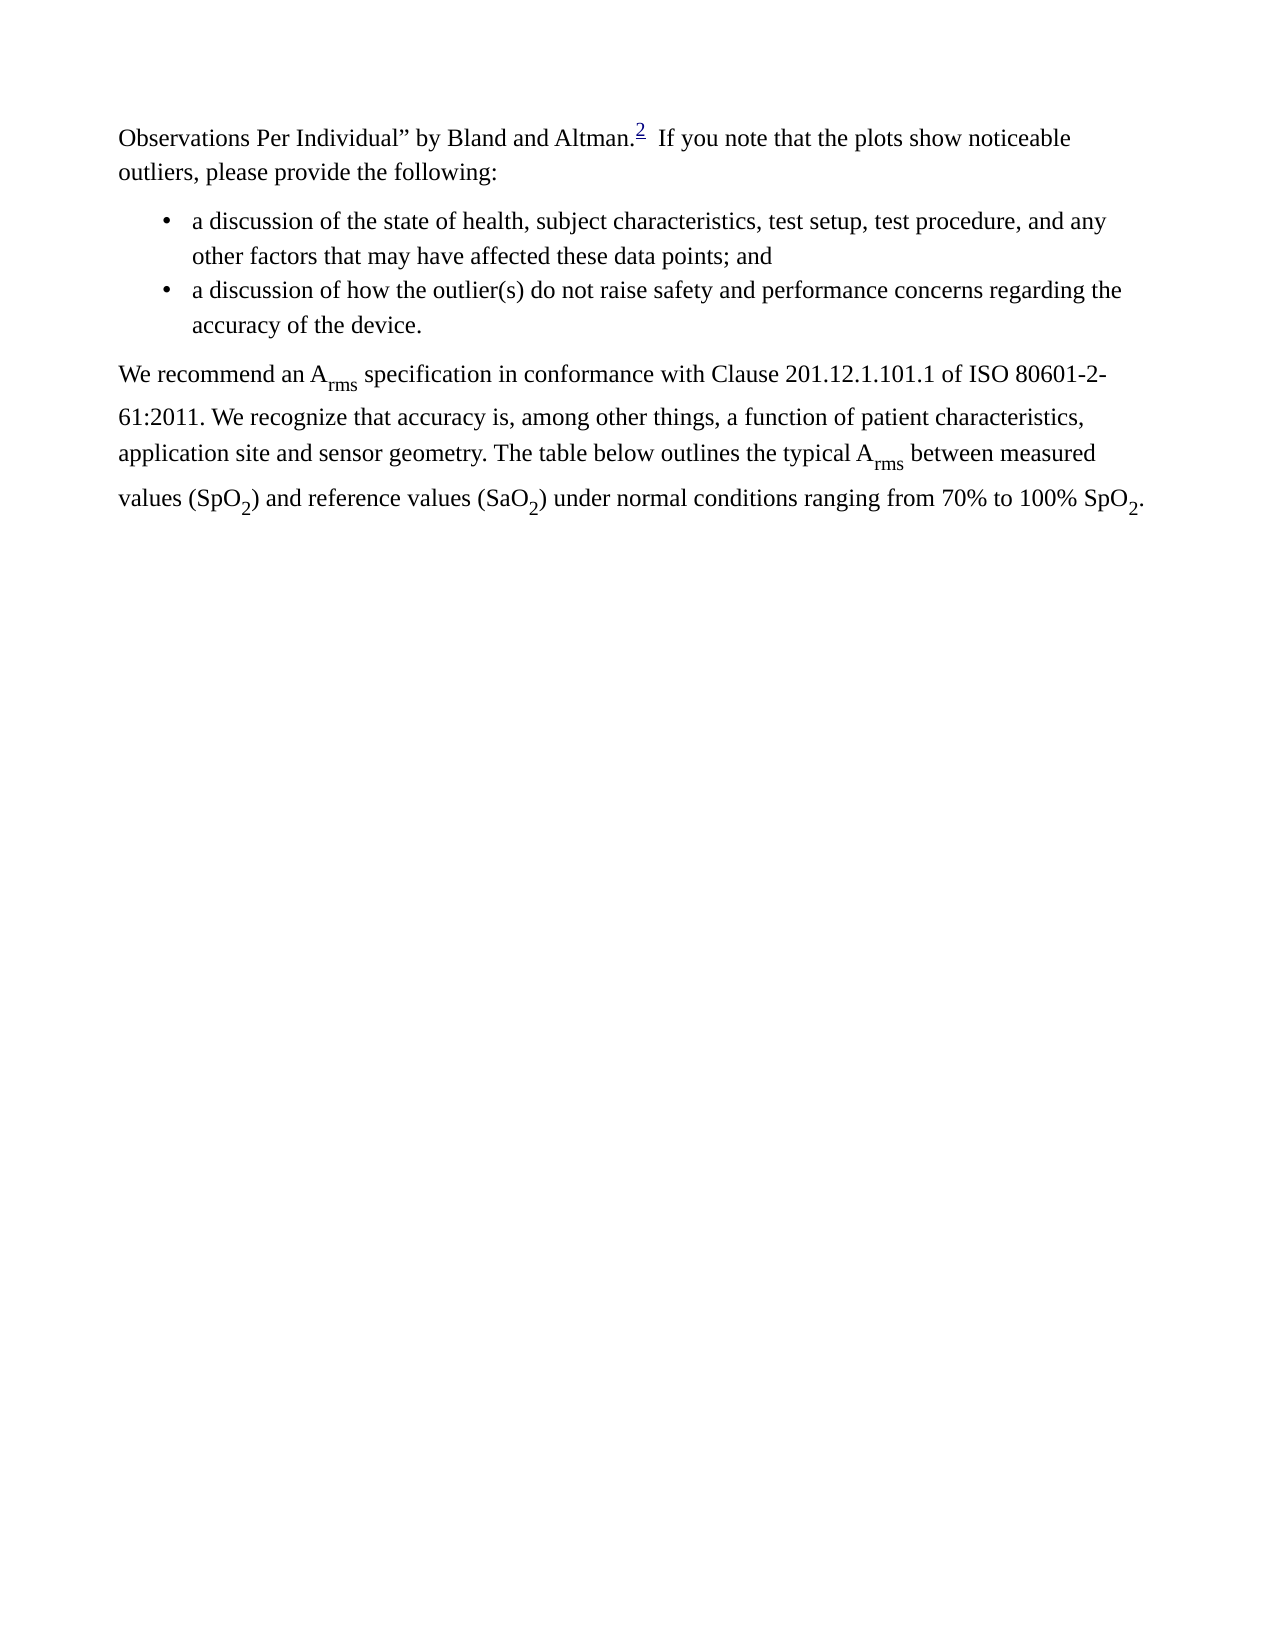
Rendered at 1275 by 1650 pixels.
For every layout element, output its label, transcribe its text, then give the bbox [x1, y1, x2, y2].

list a discussion of how the outlier(s) do not raise safety and performance concerns regarding the accuracy of the device. [162, 275, 1157, 339]
text We recommend an Arms specification in conformance with Clause 201.12.1.101.1 of ISO 80601-2-61:2011. We recognize that accuracy is, among other things, a function of patient characteristics, application site and sensor geometry. The table below outlines the typical Arms between measured values (SpO2) and reference values (SaO2) under normal conditions ranging from 70% to 100% SpO2. [118, 359, 1157, 520]
list a discussion of the state of health, subject characteristics, test setup, test procedure, and any other factors that may have affected these data points; and [162, 206, 1157, 270]
text Observations Per Individual” by Bland and Altman.2 If you note that the plots show noticeable outliers, please provide the following: [118, 118, 1157, 186]
